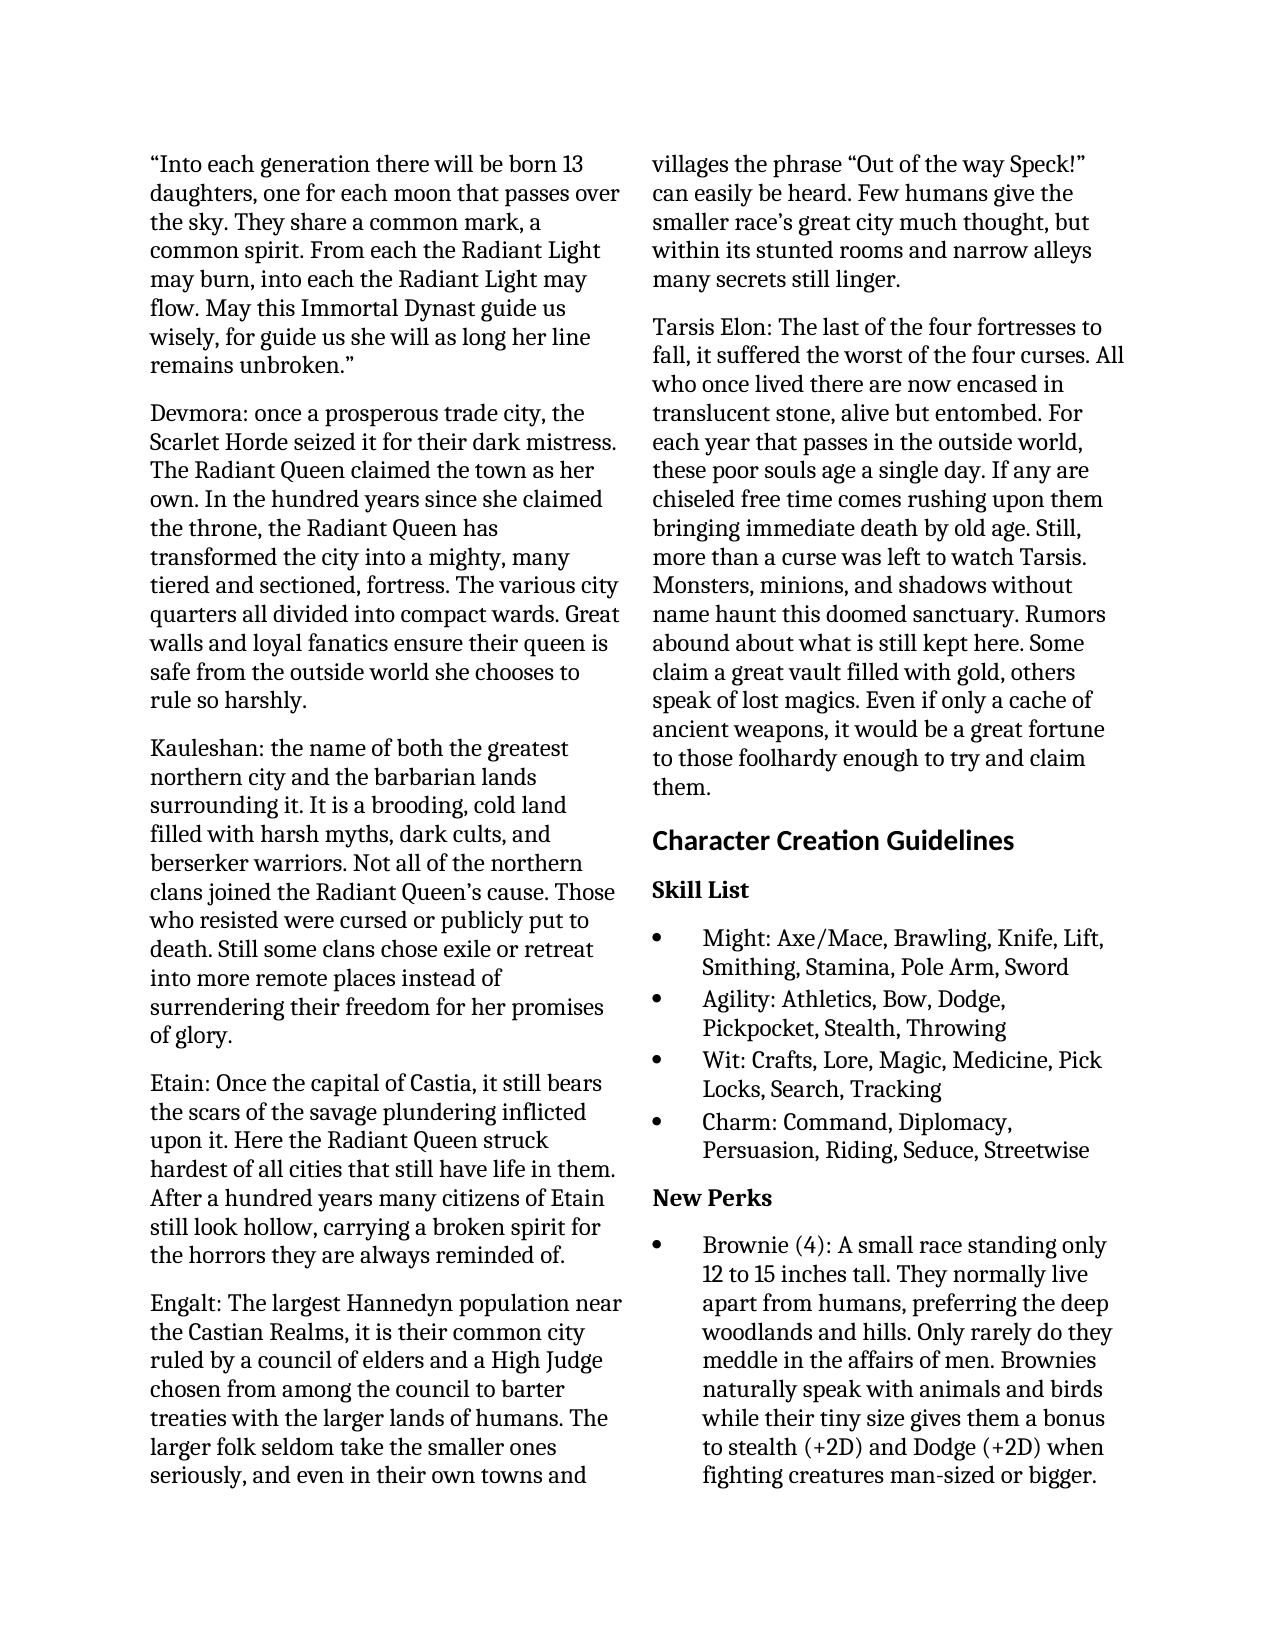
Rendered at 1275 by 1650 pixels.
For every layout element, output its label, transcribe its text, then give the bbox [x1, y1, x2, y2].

list Might: Axe/Mace, Brawling, Knife, Lift, Smithing, Stamina, Pole Arm, Sword [652, 924, 1125, 981]
list Wit: Crafts, Lore, Magic, Medicine, Pick Locks, Search, Tracking [652, 1046, 1125, 1104]
list Charm: Command, Diplomacy, Persuasion, Riding, Seduce, Streetwise [652, 1108, 1125, 1165]
list Agility: Athletics, Bow, Dodge, Pickpocket, Stealth, Throwing [652, 985, 1125, 1043]
text Engalt: The largest Hannedyn population near the Castian Realms, it is their common city ruled by a council of elders and a High Judge chosen from among the council to barter treaties with the larger lands of humans. The larger folk seldom take the smaller ones seriously, and even in their own towns and [150, 1289, 622, 1490]
list Brownie (4): A small race standing only 12 to 15 inches tall. They normally live apart from humans, preferring the deep woodlands and hills. Only rarely do they meddle in the affairs of men. Brownies naturally speak with animals and birds while their tiny size gives them a bonus to stealth (+2D) and Dodge (+2D) when fighting creatures man-sized or bigger. [652, 1231, 1125, 1490]
text “Into each generation there will be born 13 daughters, one for each moon that passes over the sky. They share a common mark, a common spirit. From each the Radiant Light may burn, into each the Radiant Light may flow. May this Immortal Dynast guide us wisely, for guide us she will as long her line remains unbroken.” [150, 150, 622, 380]
text Skill List [652, 876, 1125, 905]
text New Perks [652, 1184, 1125, 1213]
text Devmora: once a prosperous trade city, the Scarlet Horde seized it for their dark mistress. The Radiant Queen claimed the town as her own. In the hundred years since she claimed the throne, the Radiant Queen has transformed the city into a mighty, many tiered and sectioned, fortress. The various city quarters all divided into compact wards. Great walls and loyal fanatics ensure their queen is safe from the outside world she chooses to rule so harshly. [150, 399, 622, 715]
text villages the phrase “Out of the way Speck!” can easily be heard. Few humans give the smaller race’s great city much thought, but within its stunted rooms and narrow alleys many secrets still linger. [652, 150, 1125, 294]
subtitle Character Creation Guidelines [652, 822, 1125, 858]
text Etain: Once the capital of Castia, it still bears the scars of the savage plundering inflicted upon it. Here the Radiant Queen struck hardest of all cities that still have life in them. After a hundred years many citizens of Etain still look hollow, carrying a broken spirit for the horrors they are always reminded of. [150, 1069, 622, 1270]
text Kauleshan: the name of both the greatest northern city and the barbarian lands surrounding it. It is a brooding, cold land filled with harsh myths, dark cults, and berserker warriors. Not all of the northern clans joined the Radiant Queen’s cause. Those who resisted were cursed or publicly put to death. Still some clans chose exile or retreat into more remote places instead of surrendering their freedom for her promises of glory. [150, 734, 622, 1050]
text Tarsis Elon: The last of the four fortresses to fall, it suffered the worst of the four curses. All who once lived there are now encased in translucent stone, alive but entombed. For each year that passes in the outside world, these poor souls age a single day. If any are chiseled free time comes rushing upon them bringing immediate death by old age. Still, more than a curse was left to watch Tarsis. Monsters, minions, and shadows without name haunt this doomed sanctuary. Rumors abound about what is still kept here. Some claim a great vault filled with gold, others speak of lost magics. Even if only a cache of ancient weapons, it would be a great fortune to those foolhardy enough to try and claim them. [652, 312, 1125, 801]
